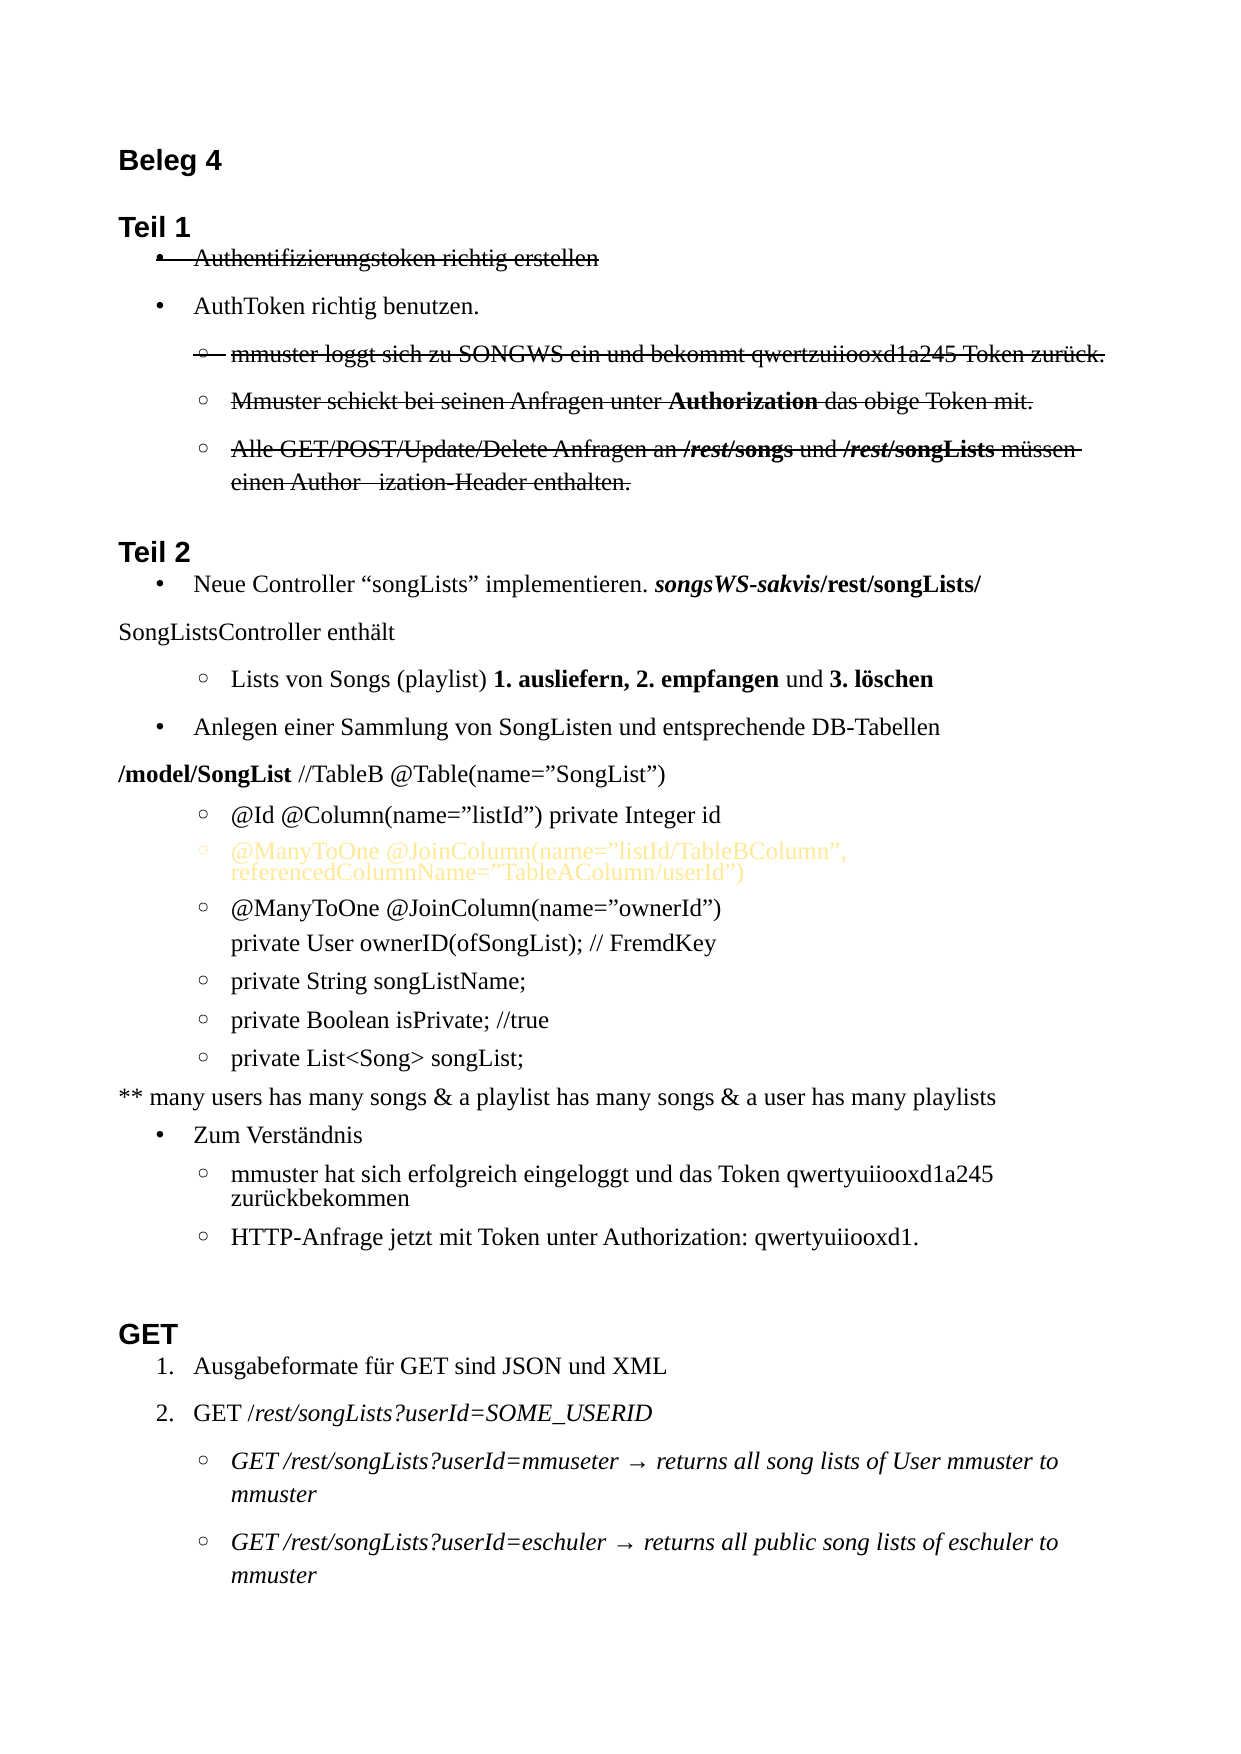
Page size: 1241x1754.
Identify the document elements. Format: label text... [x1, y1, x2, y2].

list mmuster hat sich erfolgreich eingeloggt und das Token qwertyuiiooxd1a245 zurückbekommen [193, 1163, 1122, 1211]
text private User ownerID(ofSongList); // FremdKey [157, 935, 1122, 956]
subtitle Beleg 4 [118, 143, 1122, 177]
list private List<Song> songList; [193, 1048, 1122, 1072]
text /model/SongList //TableB @Table(name=”SongList”) [118, 759, 1122, 788]
list Alle GET/POST/Update/Delete Anfragen an /rest/songs und /rest/songLists müssen einen Author ization-Header enthalten. [193, 434, 1122, 496]
subtitle GET [118, 1317, 1122, 1351]
list private Boolean isPrivate; //true [193, 1009, 1122, 1033]
list @ManyToOne @JoinColumn(name=”listId/TableBColumn”, referencedColumnName=”TableAColumn/userId”) [193, 843, 1122, 885]
list @Id @Column(name=”listId”) private Integer id [193, 807, 1122, 828]
list private String songListName; [193, 971, 1122, 994]
subtitle Teil 2 [118, 535, 1122, 569]
list HTTP-Anfrage jetzt mit Token unter Authorization: qwertyuiiooxd1. [193, 1226, 1122, 1250]
list @ManyToOne @JoinColumn(name=”ownerId”) [193, 899, 1122, 920]
list Zum Verständnis [156, 1125, 1122, 1149]
list mmuster loggt sich zu SONGWS ein und bekommt qwertzuiiooxd1a245 Token zurück. [193, 339, 1122, 367]
list AuthToken richtig benutzen. [156, 291, 1122, 320]
list GET /rest/songLists?userId=eschuler → returns all public song lists of eschuler to mmuster [193, 1527, 1122, 1588]
text ** many users has many songs & a playlist has many songs & a user has many playlists [118, 1086, 1122, 1110]
text SongListsController enthält [118, 617, 1122, 645]
list Neue Controller “songLists” implementieren. songsWS-sakvis/rest/songLists/ [156, 569, 1122, 598]
list Ausgabeformate für GET sind JSON und XML [156, 1351, 1122, 1380]
subtitle Teil 1 [118, 210, 1122, 243]
list Anlegen einer Sammlung von SongListen und entsprechende DB-Tabellen [156, 712, 1122, 741]
list Mmuster schickt bei seinen Anfragen unter Authorization das obige Token mit. [193, 386, 1122, 415]
list Lists von Songs (playlist) 1. ausliefern, 2. empfangen und 3. löschen [193, 664, 1122, 693]
list Authentifizierungstoken richtig erstellen [156, 243, 1122, 272]
list GET /rest/songLists?userId=SOME_USERID [156, 1398, 1122, 1427]
list GET /rest/songLists?userId=mmuseter → returns all song lists of User mmuster to mmuster [193, 1446, 1122, 1508]
